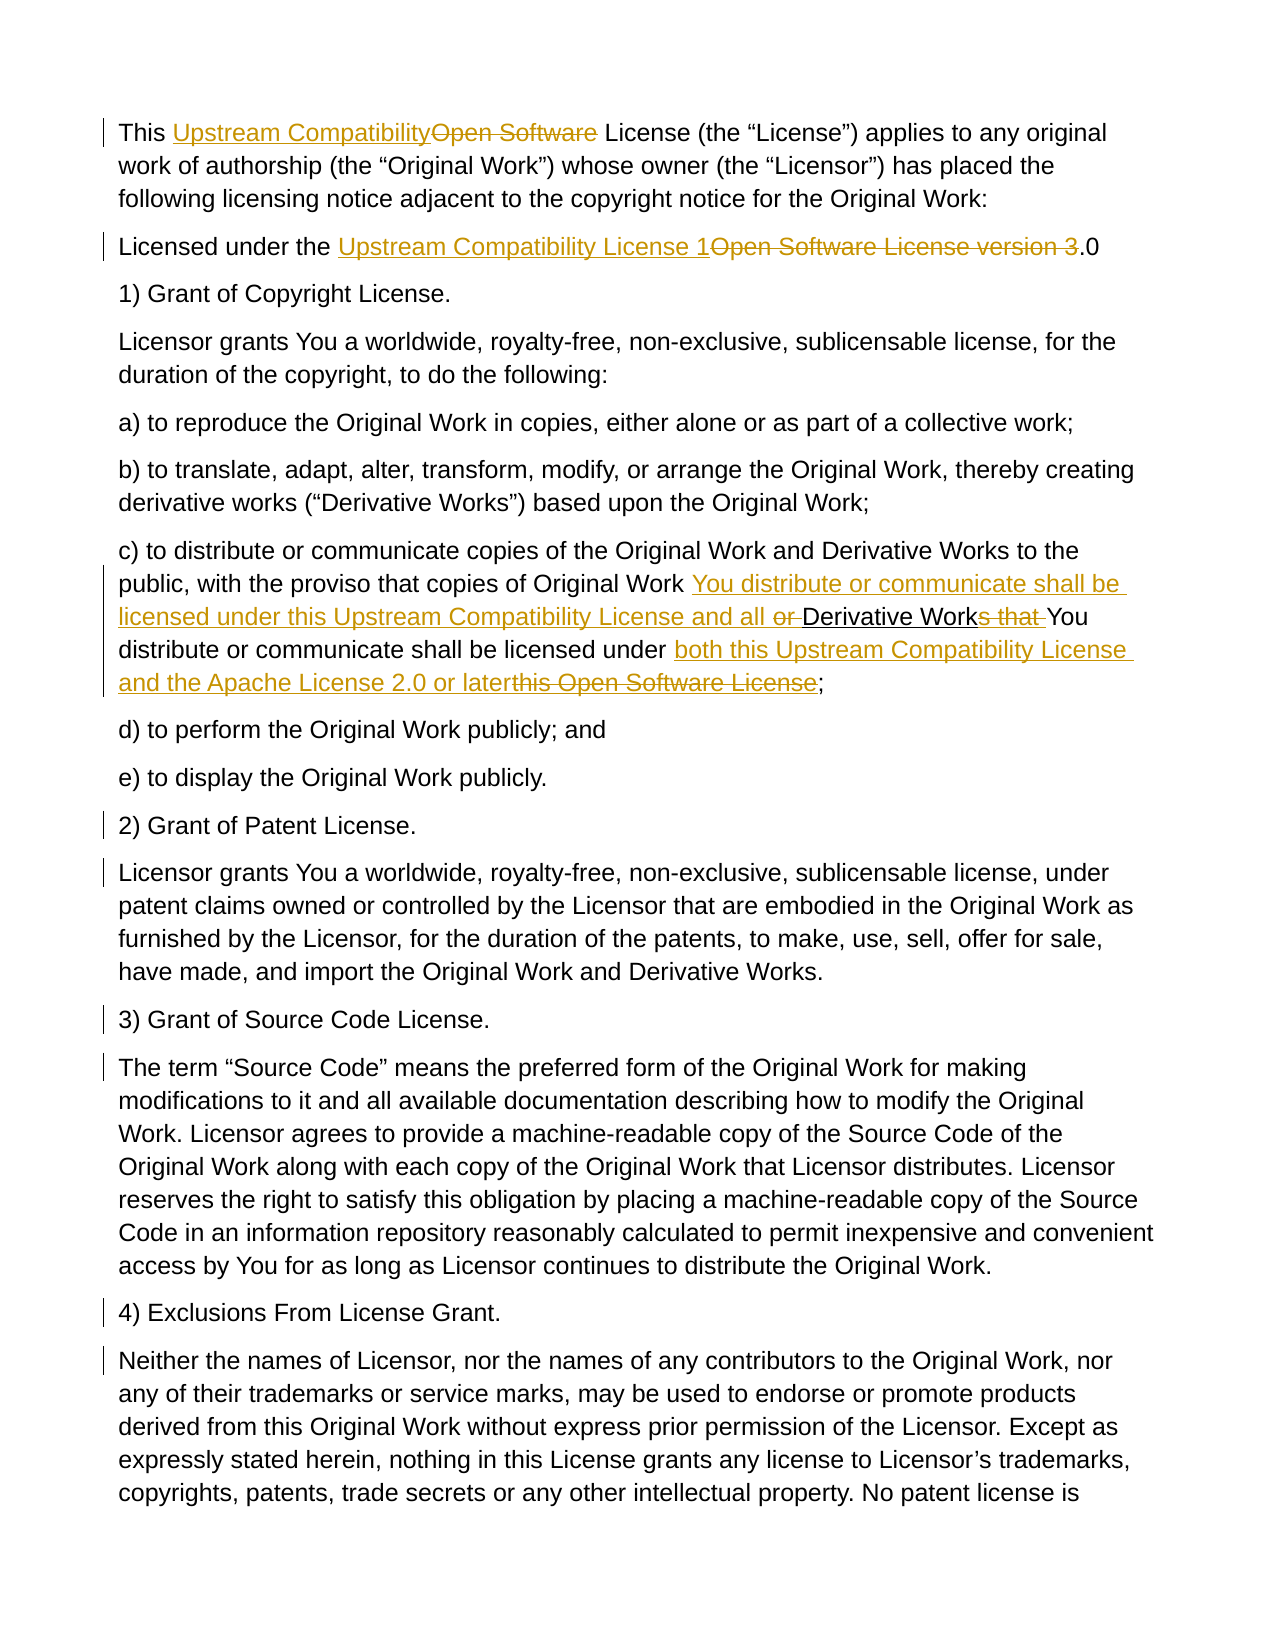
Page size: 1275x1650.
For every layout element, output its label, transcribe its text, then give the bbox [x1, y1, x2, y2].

text c) to distribute or communicate copies of the Original Work and Derivative Works to the public, with the proviso that copies of Original Work You distribute or communicate shall be licensed under this Upstream Compatibility License and all Derivative WorkYou distribute or communicate shall be licensed under both this Upstream Compatibility License and the Apache License 2.0 or later; [118, 536, 1157, 697]
text Licensed under the Upstream Compatibility License 1.0 [118, 232, 1157, 261]
text Licensor grants You a worldwide, royalty-free, non-exclusive, sublicensable license, under patent claims owned or controlled by the Licensor that are embodied in the Original Work as furnished by the Licensor, for the duration of the patents, to make, use, sell, offer for sale, have made, and import the Original Work and Derivative Works. [118, 858, 1157, 986]
text The term “Source Code” means the preferred form of the Original Work for making modifications to it and all available documentation describing how to modify the Original Work. Licensor agrees to provide a machine-readable copy of the Source Code of the Original Work along with each copy of the Original Work that Licensor distributes. Licensor reserves the right to satisfy this obligation by placing a machine-readable copy of the Source Code in an information repository reasonably calculated to permit inexpensive and convenient access by You for as long as Licensor continues to distribute the Original Work. [118, 1053, 1157, 1279]
text d) to perform the Original Work publicly; and [118, 716, 1157, 744]
text Neither the names of Licensor, nor the names of any contributors to the Original Work, nor any of their trademarks or service marks, may be used to endorse or promote products derived from this Original Work without express prior permission of the Licensor. Except as expressly stated herein, nothing in this License grants any license to Licensor’s trademarks, copyrights, patents, trade secrets or any other intellectual property. No patent license is [118, 1346, 1157, 1507]
text 3) Grant of Source Code License. [118, 1005, 1157, 1034]
text b) to translate, adapt, alter, transform, modify, or arrange the Original Work, thereby creating derivative works (“Derivative Works”) based upon the Original Work; [118, 455, 1157, 517]
text a) to reproduce the Original Work in copies, either alone or as part of a collective work; [118, 408, 1157, 436]
text 4) Exclusions From License Grant. [118, 1298, 1157, 1327]
text e) to display the Original Work publicly. [118, 763, 1157, 792]
text This Upstream Compatibility License (the “License”) applies to any original work of authorship (the “Original Work”) whose owner (the “Licensor”) has placed the following licensing notice adjacent to the copyright notice for the Original Work: [118, 118, 1157, 213]
text 2) Grant of Patent License. [118, 811, 1157, 839]
text Licensor grants You a worldwide, royalty-free, non-exclusive, sublicensable license, for the duration of the copyright, to do the following: [118, 327, 1157, 389]
text 1) Grant of Copyright License. [118, 279, 1157, 308]
